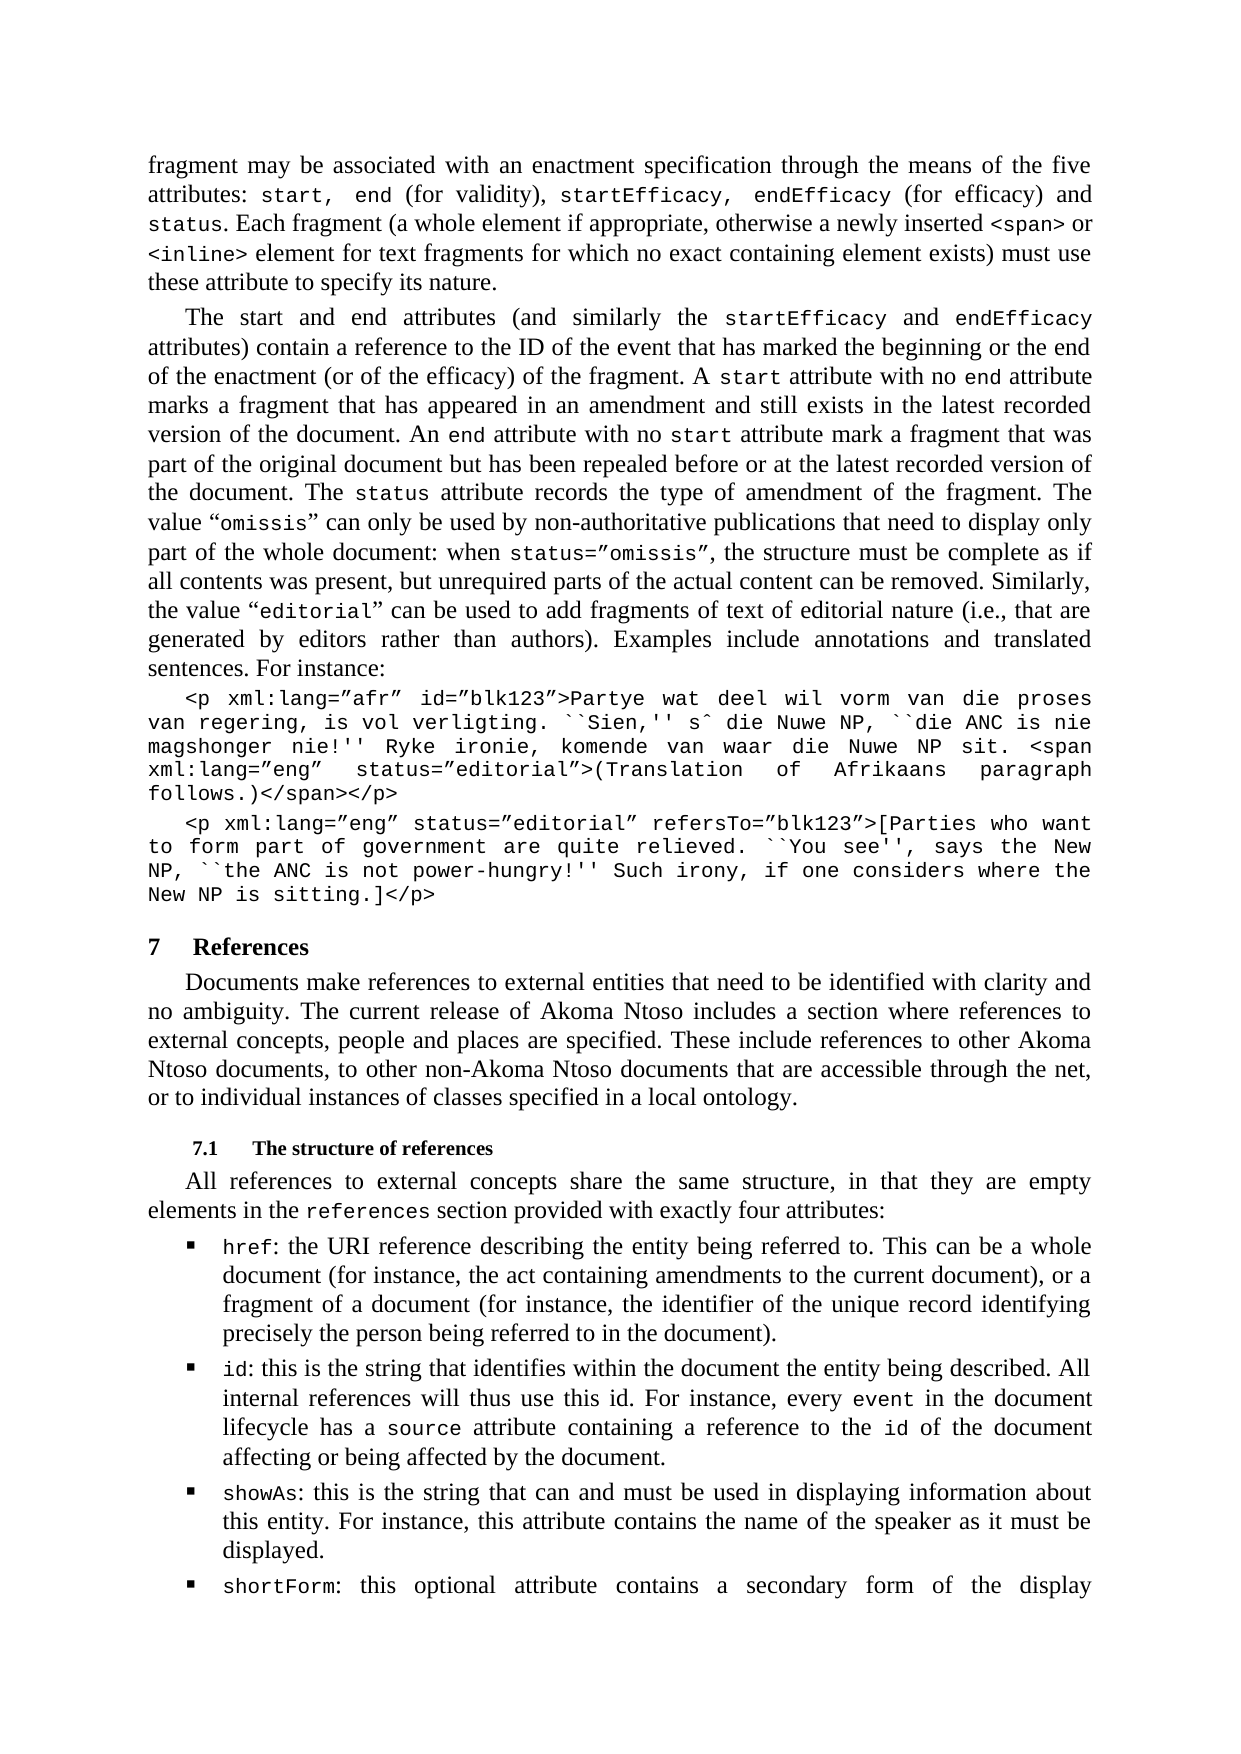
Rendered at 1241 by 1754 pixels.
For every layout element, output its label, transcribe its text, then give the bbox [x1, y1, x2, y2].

text All references to external concepts share the same structure, in that they are empty elements in the references section provided with exactly four attributes: [148, 1166, 1092, 1225]
list href: the URI reference describing the entity being referred to. This can be a whole document (for instance, the act containing amendments to the current document), or a fragment of a document (for instance, the identifier of the unique record identifying precisely the person being referred to in the document). [185, 1231, 1092, 1347]
text <p xml:lang=”eng” status=”editorial” refersTo=”blk123”>[Parties who want to form part of government are quite relieved. ``You see'', says the New NP, ``the ANC is not power-hungry!'' Such irony, if one considers where the New NP is sitting.]</p> [148, 813, 1092, 907]
list shortForm: this optional attribute contains a secondary form of the display [185, 1570, 1092, 1600]
text Documents make references to external entities that need to be identified with clarity and no ambiguity. The current release of Akoma Ntoso includes a section where references to external concepts, people and places are specified. These include references to other Akoma Ntoso documents, to other non-Akoma Ntoso documents that are accessible through the net, or to individual instances of classes specified in a local ontology. [148, 967, 1092, 1111]
text <p xml:lang=”afr” id=”blk123”>Partye wat deel wil vorm van die proses van regering, is vol verligting. ``Sien,'' sˆ die Nuwe NP, ``die ANC is nie magshonger nie!'' Ryke ironie, komende van waar die Nuwe NP sit. <span xml:lang=”eng” status=”editorial”>(Translation of Afrikaans paragraph follows.)</span></p> [148, 688, 1092, 807]
text The start and end attributes (and similarly the startEfficacy and endEfficacy attributes) contain a reference to the ID of the event that has marked the beginning or the end of the enactment (or of the efficacy) of the fragment. A start attribute with no end attribute marks a fragment that has appeared in an amendment and still exists in the latest recorded version of the document. An end attribute with no start attribute mark a fragment that was part of the original document but has been repealed before or at the latest recorded version of the document. The status attribute records the type of amendment of the fragment. The value “omissis” can only be used by non-authoritative publications that need to display only part of the whole document: when status=”omissis”, the structure must be complete as if all contents was present, but unrequired parts of the actual content can be removed. Similarly, the value “editorial” can be used to add fragments of text of editorial nature (i.e., that are generated by editors rather than authors). Examples include annotations and translated sentences. For instance: [148, 302, 1092, 682]
subtitle The structure of references [192, 1136, 1092, 1160]
list id: this is the string that identifies within the document the entity being described. All internal references will thus use this id. For instance, every event in the document lifecycle has a source attribute containing a reference to the id of the document affecting or being affected by the document. [185, 1353, 1092, 1471]
text fragment may be associated with an enactment specification through the means of the five attributes: start, end (for validity), startEfficacy, endEfficacy (for efficacy) and status. Each fragment (a whole element if appropriate, otherwise a newly inserted <span> or <inline> element for text fragments for which no exact containing element exists) must use these attribute to specify its nature. [148, 150, 1092, 296]
subtitle References [148, 932, 1092, 961]
list showAs: this is the string that can and must be used in displaying information about this entity. For instance, this attribute contains the name of the speaker as it must be displayed. [185, 1477, 1092, 1564]
